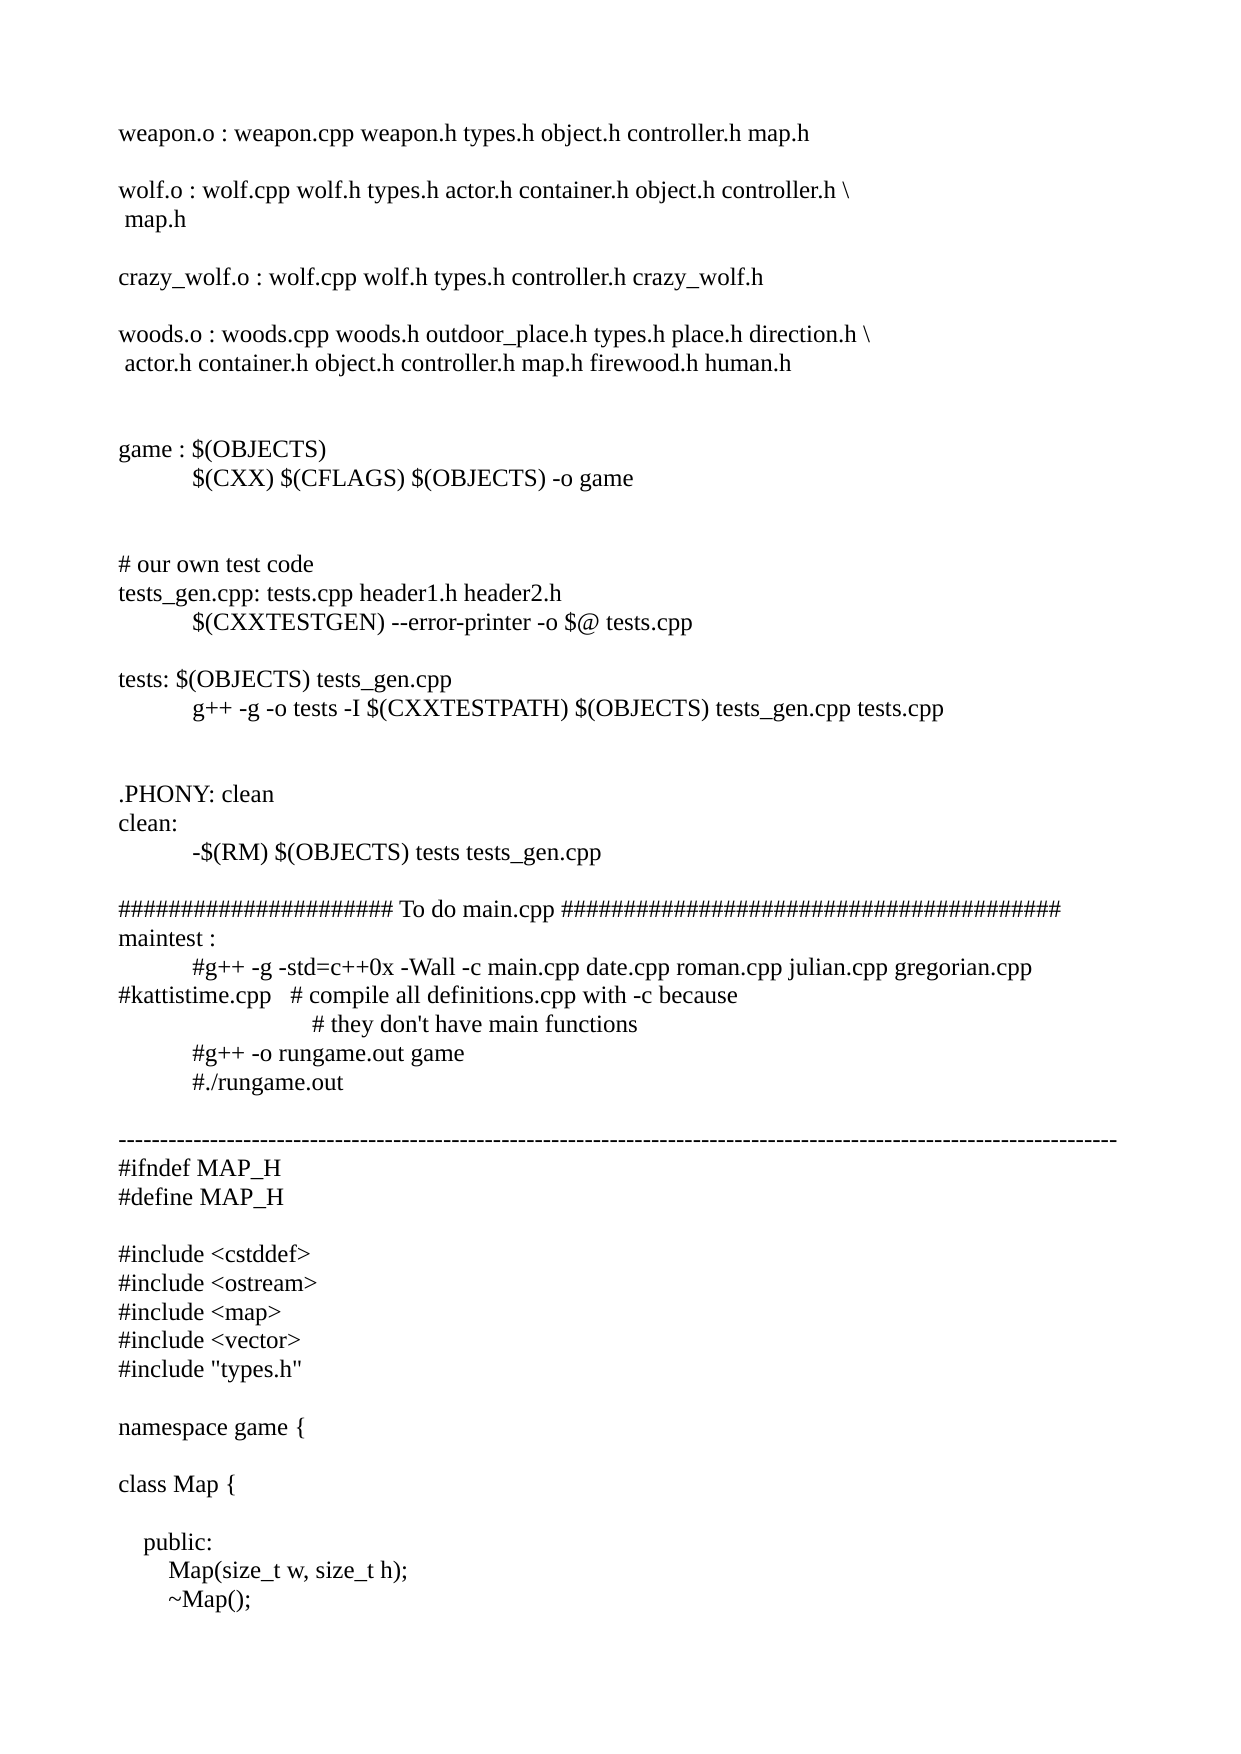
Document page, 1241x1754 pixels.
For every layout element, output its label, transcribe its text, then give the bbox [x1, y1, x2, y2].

text wolf.o : wolf.cpp wolf.h types.h actor.h container.h object.h controller.h \ [118, 176, 1122, 204]
text $(CXX) $(CFLAGS) $(OBJECTS) -o game [118, 463, 1122, 492]
text ###################### To do main.cpp ######################################## [118, 894, 1122, 923]
text class Map { [118, 1469, 1122, 1498]
text #./rungame.out [118, 1067, 1122, 1096]
text #include <map> [118, 1297, 1122, 1326]
text namespace game { [118, 1412, 1122, 1441]
text #ifndef MAP_H [118, 1153, 1122, 1182]
text #g++ -o rungame.out game [118, 1038, 1122, 1067]
text tests: $(OBJECTS) tests_gen.cpp [118, 664, 1122, 693]
text weapon.o : weapon.cpp weapon.h types.h object.h controller.h map.h [118, 118, 1122, 147]
text #include <cstddef> [118, 1239, 1122, 1268]
text ~Map(); [118, 1584, 1122, 1613]
text #g++ -g -std=c++0x -Wall -c main.cpp date.cpp roman.cpp julian.cpp gregorian.cpp #kattistime.cpp # compile all definitions.cpp with -c because [118, 952, 1122, 1009]
text $(CXXTESTGEN) --error-printer -o $@ tests.cpp [118, 607, 1122, 636]
text #include <vector> [118, 1326, 1122, 1354]
text map.h [118, 204, 1122, 233]
text woods.o : woods.cpp woods.h outdoor_place.h types.h place.h direction.h \ [118, 319, 1122, 348]
text .PHONY: clean [118, 779, 1122, 808]
text clean: [118, 808, 1122, 837]
text maintest : [118, 923, 1122, 952]
text Map(size_t w, size_t h); [118, 1556, 1122, 1584]
text #include <ostream> [118, 1268, 1122, 1297]
text # our own test code [118, 549, 1122, 578]
text game : $(OBJECTS) [118, 434, 1122, 463]
text ------------------------------------------------------------------------------------------------------------------------ [118, 1124, 1122, 1153]
text #include "types.h" [118, 1354, 1122, 1383]
text public: [118, 1527, 1122, 1556]
text -$(RM) $(OBJECTS) tests tests_gen.cpp [118, 837, 1122, 866]
text # they don't have main functions [118, 1009, 1122, 1038]
text g++ -g -o tests -I $(CXXTESTPATH) $(OBJECTS) tests_gen.cpp tests.cpp [118, 693, 1122, 722]
text #define MAP_H [118, 1182, 1122, 1211]
text tests_gen.cpp: tests.cpp header1.h header2.h [118, 578, 1122, 607]
text actor.h container.h object.h controller.h map.h firewood.h human.h [118, 348, 1122, 377]
text crazy_wolf.o : wolf.cpp wolf.h types.h controller.h crazy_wolf.h [118, 262, 1122, 291]
